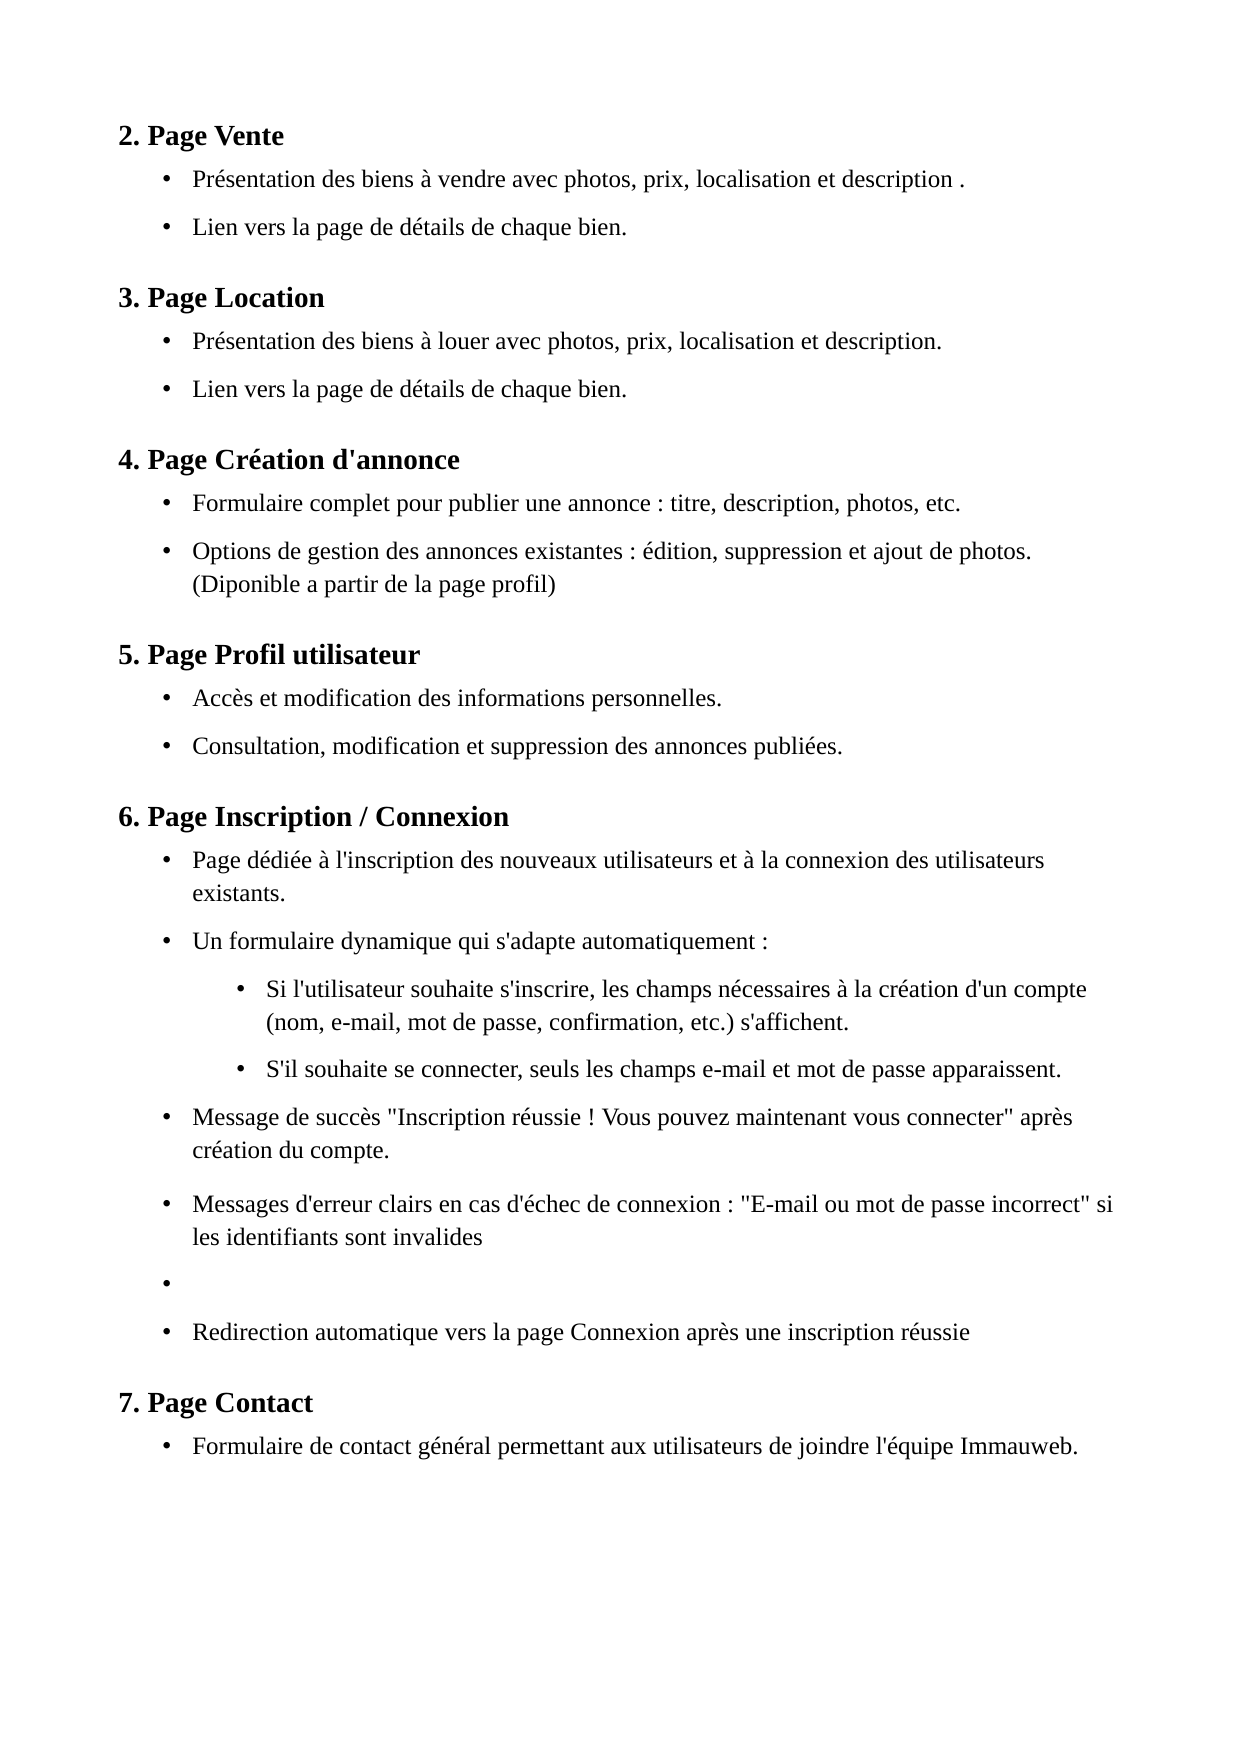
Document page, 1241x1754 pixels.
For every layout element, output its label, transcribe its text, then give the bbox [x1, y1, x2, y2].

list Page dédiée à l'inscription des nouveaux utilisateurs et à la connexion des utilisateurs existants. [162, 846, 1122, 907]
subtitle 7. Page Contact [118, 1385, 1122, 1419]
list Présentation des biens à vendre avec photos, prix, localisation et description . [162, 164, 1122, 193]
list Options de gestion des annonces existantes : édition, suppression et ajout de photos. (Diponible a partir de la page profil) [162, 536, 1122, 598]
list Lien vers la page de détails de chaque bien. [162, 212, 1122, 241]
list S'il souhaite se connecter, seuls les champs e-mail et mot de passe apparaissent. [236, 1054, 1122, 1083]
list Formulaire complet pour publier une annonce : titre, description, photos, etc. [162, 488, 1122, 517]
subtitle 6. Page Inscription / Connexion [118, 799, 1122, 833]
list Message de succès "Inscription réussie ! Vous pouvez maintenant vous connecter" après création du compte.﻿ [162, 1102, 1122, 1169]
list Un formulaire dynamique qui s'adapte automatiquement : [162, 926, 1122, 955]
list Lien vers la page de détails de chaque bien. [162, 374, 1122, 403]
list Accès et modification des informations personnelles. [162, 683, 1122, 712]
subtitle 5. Page Profil utilisateur [118, 637, 1122, 671]
subtitle 3. Page Location [118, 280, 1122, 314]
list Présentation des biens à louer avec photos, prix, localisation et description. [162, 326, 1122, 355]
list Formulaire de contact général permettant aux utilisateurs de joindre l'équipe Immauweb. [162, 1431, 1122, 1460]
list Redirection automatique vers la page Connexion après une inscription réussie [162, 1317, 1122, 1346]
list Consultation, modification et suppression des annonces publiées. [162, 731, 1122, 760]
list Si l'utilisateur souhaite s'inscrire, les champs nécessaires à la création d'un compte (nom, e-mail, mot de passe, confirmation, etc.) s'affichent. [236, 974, 1122, 1036]
subtitle 2. Page Vente [118, 118, 1122, 152]
list Messages d'erreur clairs en cas d'échec de connexion : "E-mail ou mot de passe incorrect" si les identifiants sont invalides [162, 1189, 1122, 1250]
subtitle 4. Page Création d'annonce [118, 442, 1122, 476]
